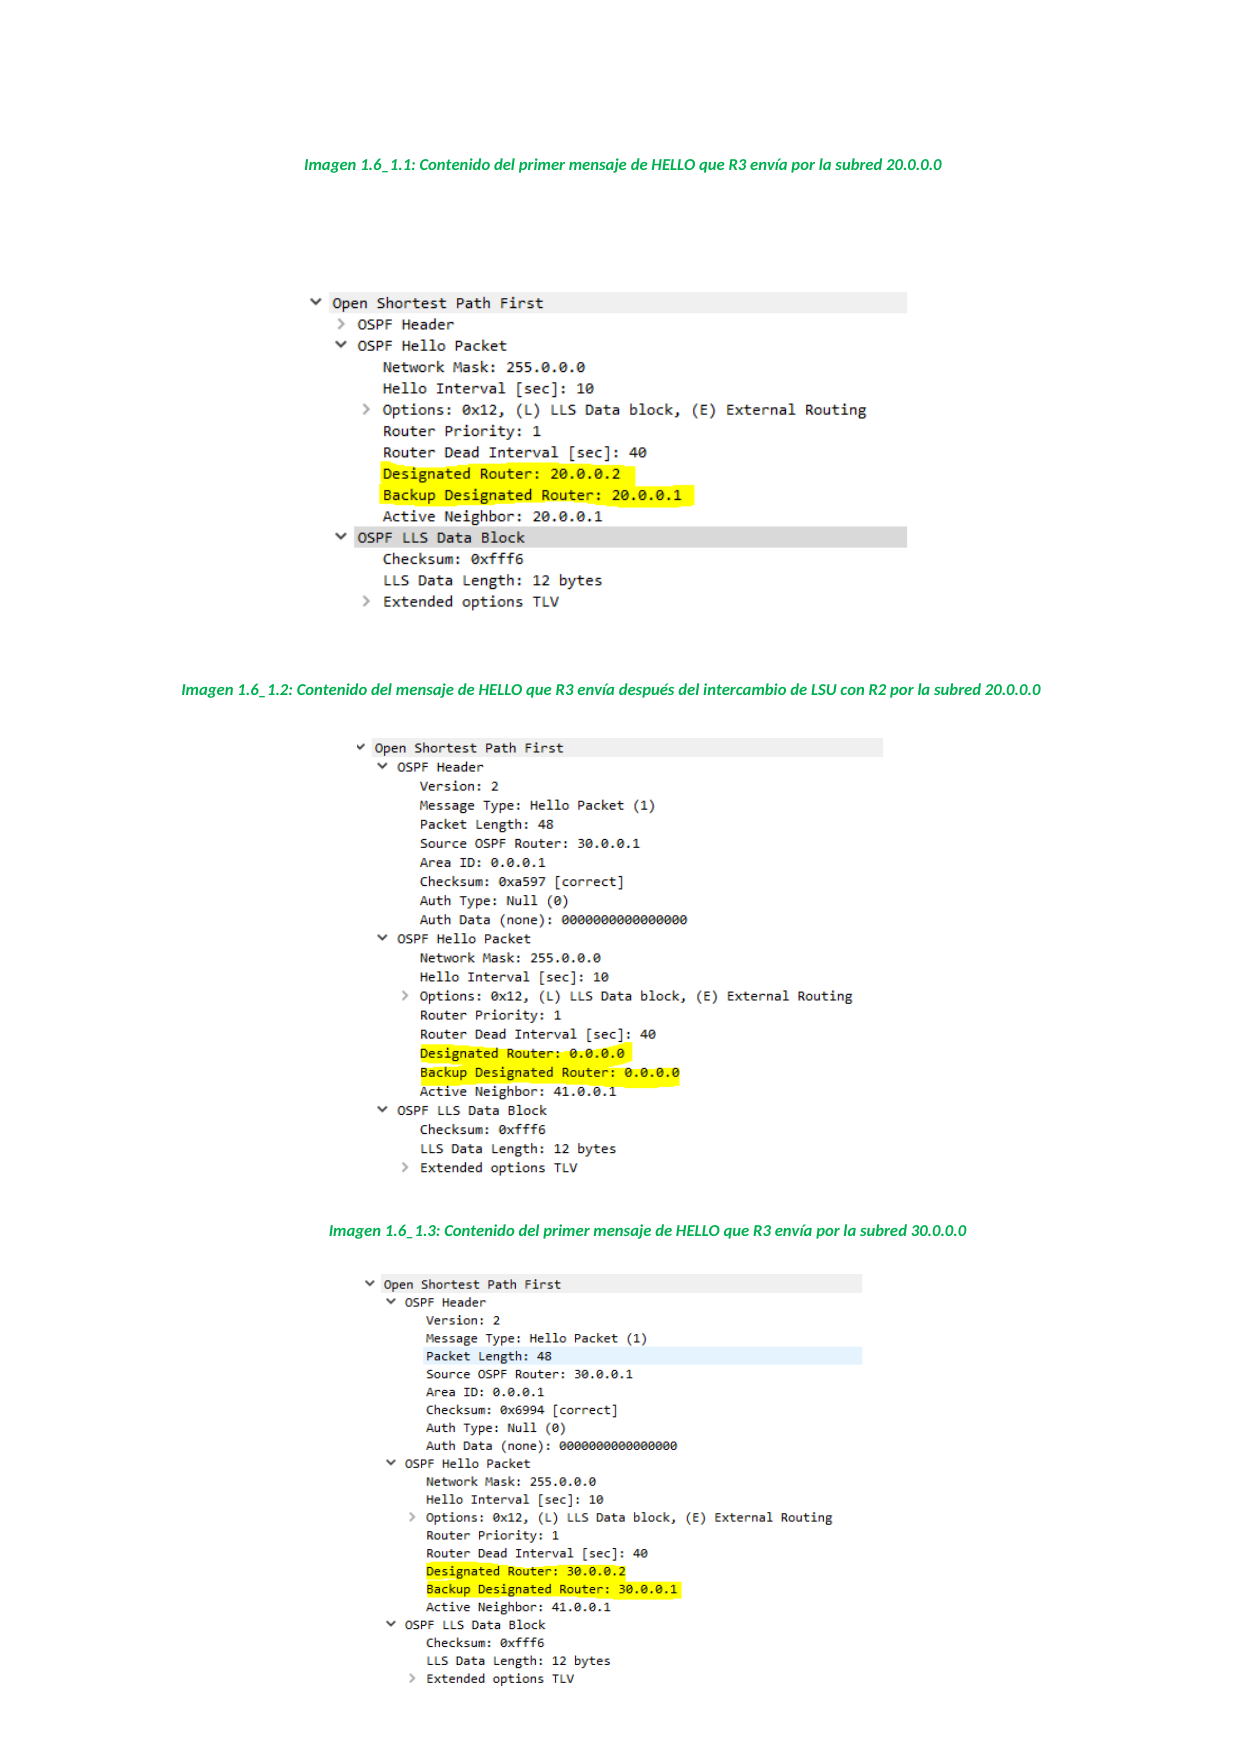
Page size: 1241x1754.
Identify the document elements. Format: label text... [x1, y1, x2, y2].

text Imagen 1.6_1.1: Contenido del primer mensaje de HELLO que R3 envía por la subred 20.0.0.0 [252, 148, 1063, 176]
text Imagen 1.6_1.2: Contenido del mensaje de HELLO que R3 envía después del intercambio de LSU con R2 por la subred 20.0.0.0 [177, 679, 1063, 700]
text Imagen 1.6_1.3: Contenido del primer mensaje de HELLO que R3 envía por la subred 30.0.0.0 [325, 1220, 1063, 1241]
